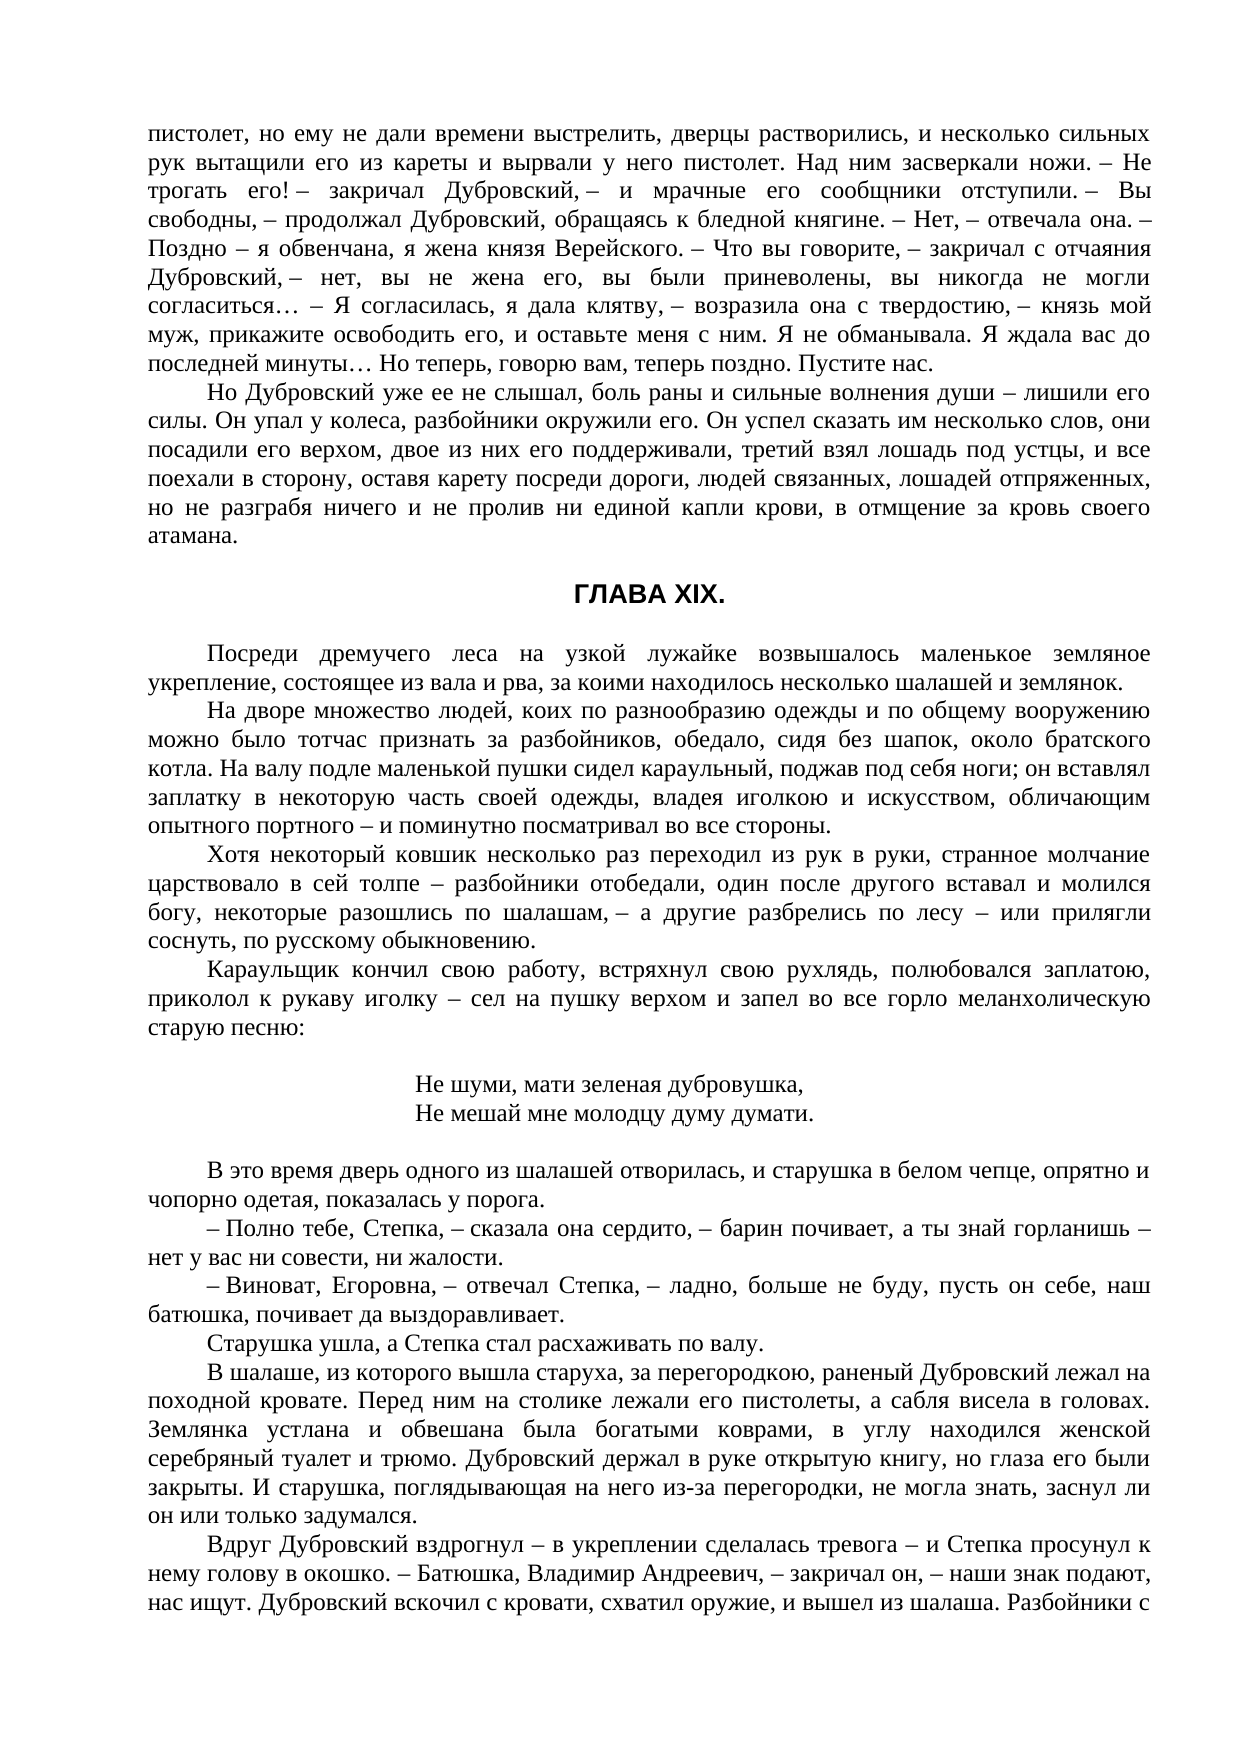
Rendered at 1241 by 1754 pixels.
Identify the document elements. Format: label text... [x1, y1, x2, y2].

subtitle ГЛАВА XIX. [148, 578, 1152, 609]
text Вдруг Дубровский вздрогнул – в укреплении сделалась тревога – и Степка просунул к нему голову в окошко. – Батюшка, Владимир Андреевич, – закричал он, – наши знак подают, нас ищут. Дубровский вскочил с кровати, схватил оружие, и вышел из шалаша. Разбойники с [148, 1529, 1152, 1616]
text Не мешай мне молодцу думу думати. [356, 1098, 1089, 1127]
text Но Дубровский уже ее не слышал, боль раны и сильные волнения души – лишили его силы. Он упал у колеса, разбойники окружили его. Он успел сказать им несколько слов, они посадили его верхом, двое из них его поддерживали, третий взял лошадь под устцы, и все поехали в сторону, оставя карету посреди дороги, людей связанных, лошадей отпряженных, но не разграбя ничего и не пролив ни единой капли крови, в отмщение за кровь своего атамана. [148, 377, 1152, 549]
text Старушка ушла, а Степка стал расхаживать по валу. [148, 1328, 1152, 1357]
text пистолет, но ему не дали времени выстрелить, дверцы растворились, и несколько сильных рук вытащили его из кареты и вырвали у него пистолет. Над ним засверкали ножи. – Не трогать его! – закричал Дубровский, – и мрачные его сообщники отступили. – Вы свободны, – продолжал Дубровский, обращаясь к бледной княгине. – Нет, – отвечала она. – Поздно – я обвенчана, я жена князя Верейского. – Что вы говорите, – закричал с отчаяния Дубровский, – нет, вы не жена его, вы были приневолены, вы никогда не могли согласиться… – Я согласилась, я дала клятву, – возразила она с твердостию, – князь мой муж, прикажите освободить его, и оставьте меня с ним. Я не обманывала. Я ждала вас до последней минуты… Но теперь, говорю вам, теперь поздно. Пустите нас. [148, 118, 1152, 377]
text Караульщик кончил свою работу, встряхнул свою рухлядь, полюбовался заплатою, приколол к рукаву иголку – сел на пушку верхом и запел во все горло меланхолическую старую песню: [148, 954, 1152, 1041]
text – Полно тебе, Степка, – сказала она сердито, – барин почивает, а ты знай горланишь – нет у вас ни совести, ни жалости. [148, 1213, 1152, 1271]
text В шалаше, из которого вышла старуха, за перегородкою, раненый Дубровский лежал на походной кровате. Перед ним на столике лежали его пистолеты, а сабля висела в головах. Землянка устлана и обвешана была богатыми коврами, в углу находился женской серебряный туалет и трюмо. Дубровский держал в руке открытую книгу, но глаза его были закрыты. И старушка, поглядывающая на него из-за перегородки, не могла знать, заснул ли он или только задумался. [148, 1357, 1152, 1529]
text В это время дверь одного из шалашей отворилась, и старушка в белом чепце, опрятно и чопорно одетая, показалась у порога. [148, 1156, 1152, 1213]
text – Виноват, Егоровна, – отвечал Степка, – ладно, больше не буду, пусть он себе, наш батюшка, почивает да выздоравливает. [148, 1271, 1152, 1328]
text Не шуми, мати зеленая дубровушка, [356, 1069, 1089, 1098]
text На дворе множество людей, коих по разнообразию одежды и по общему вооружению можно было тотчас признать за разбойников, обедало, сидя без шапок, около братского котла. На валу подле маленькой пушки сидел караульный, поджав под себя ноги; он вставлял заплатку в некоторую часть своей одежды, владея иголкою и искусством, обличающим опытного портного – и поминутно посматривал во все стороны. [148, 696, 1152, 839]
text Посреди дремучего леса на узкой лужайке возвышалось маленькое земляное укрепление, состоящее из вала и рва, за коими находилось несколько шалашей и землянок. [148, 638, 1152, 696]
text Хотя некоторый ковшик несколько раз переходил из рук в руки, странное молчание царствовало в сей толпе – разбойники отобедали, один после другого вставал и молился богу, некоторые разошлись по шалашам, – а другие разбрелись по лесу – или прилягли соснуть, по русскому обыкновению. [148, 839, 1152, 954]
